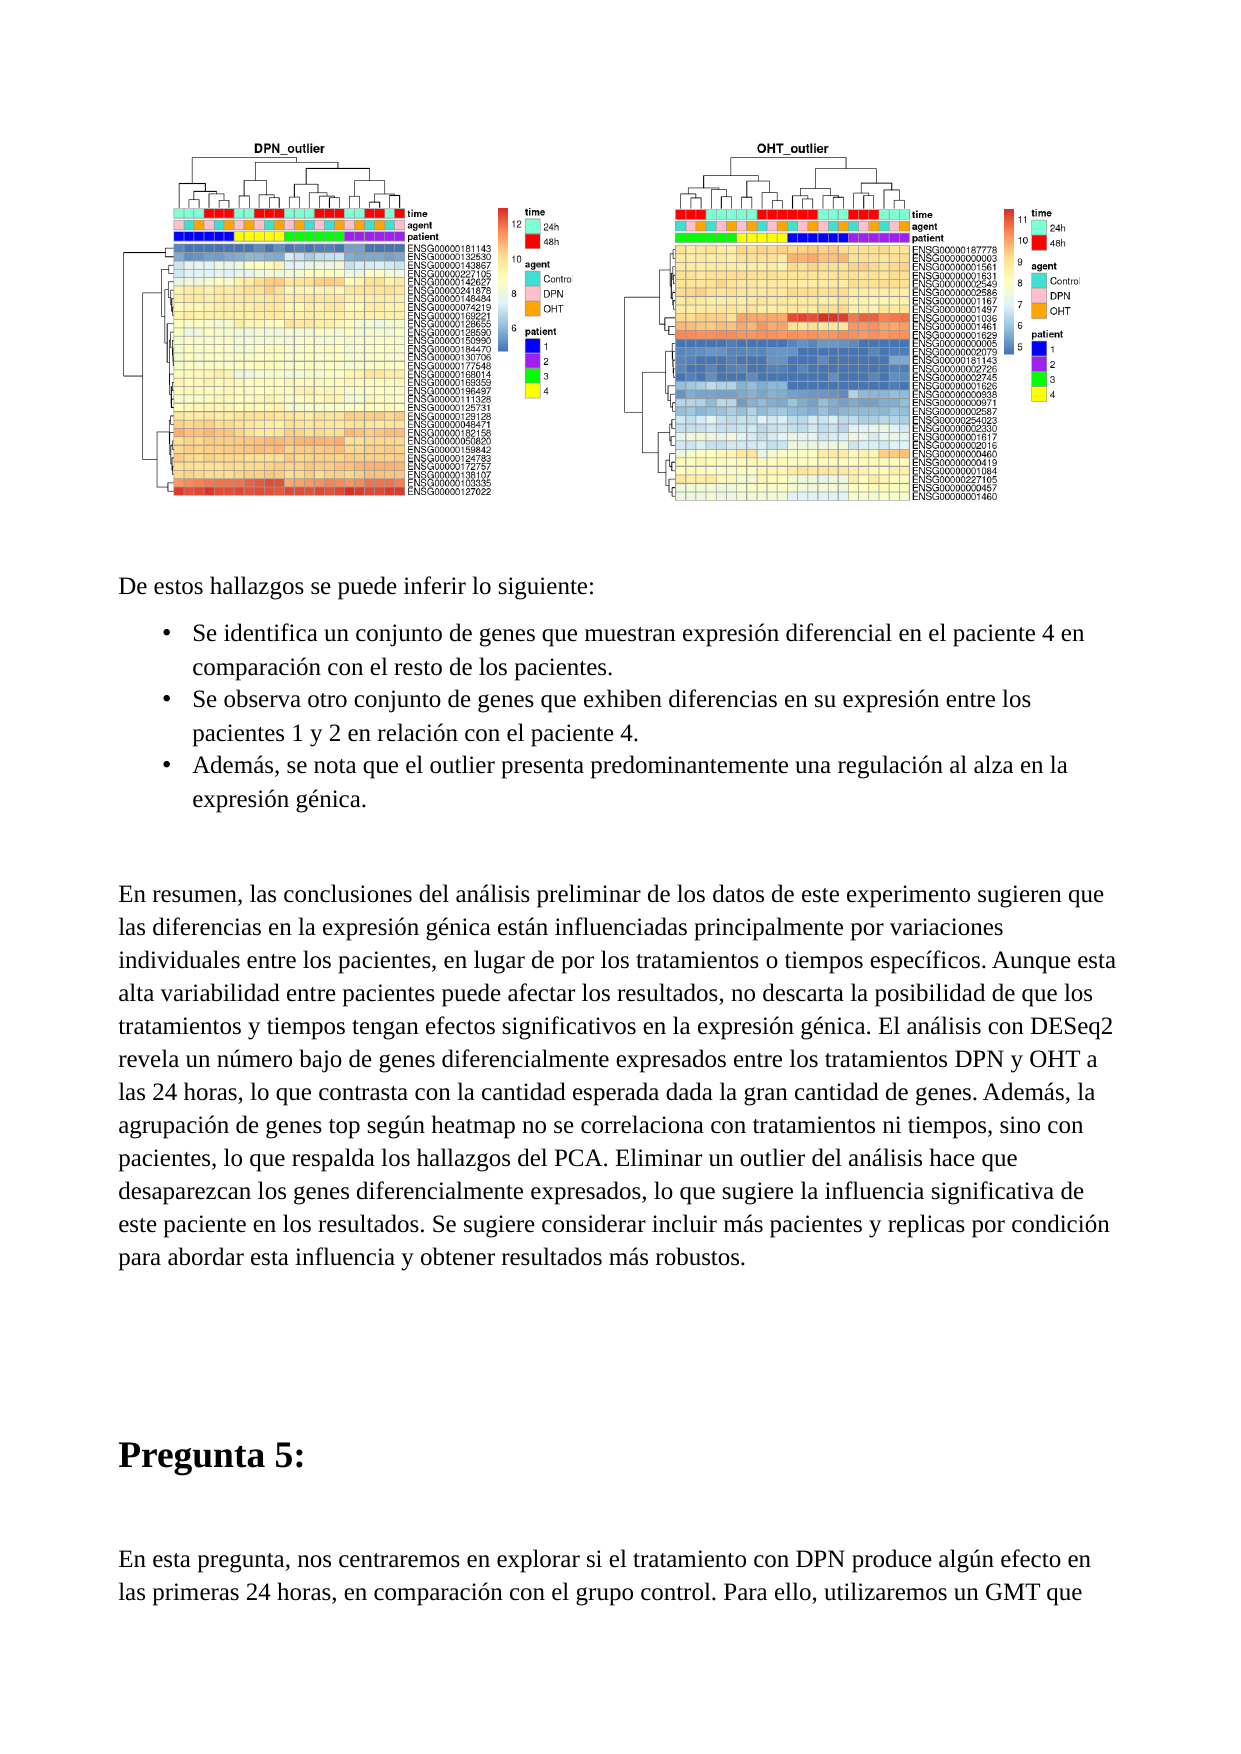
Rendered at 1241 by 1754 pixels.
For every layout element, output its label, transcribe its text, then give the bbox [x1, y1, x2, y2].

list Se observa otro conjunto de genes que exhiben diferencias en su expresión entre los pacientes 1 y 2 en relación con el paciente 4. [162, 684, 1122, 746]
text De estos hallazgos se puede inferir lo siguiente: [118, 571, 1122, 600]
text Pregunta 5: [118, 1432, 1122, 1476]
picture [121, 141, 573, 500]
text En esta pregunta, nos centraremos en explorar si el tratamiento con DPN produce algún efecto en las primeras 24 horas, en comparación con el grupo control. Para ello, utilizaremos un GMT que [118, 1544, 1122, 1606]
list Además, se nota que el outlier presenta predominantemente una regulación al alza en la expresión génica. [162, 751, 1122, 812]
list Se identifica un conjunto de genes que muestran expresión diferencial en el paciente 4 en comparación con el resto de los pacientes. [162, 618, 1122, 680]
picture [622, 141, 1080, 505]
text En resumen, las conclusiones del análisis preliminar de los datos de este experimento sugieren que las diferencias en la expresión génica están influenciadas principalmente por variaciones individuales entre los pacientes, en lugar de por los tratamientos o tiempos específicos. Aunque esta alta variabilidad entre pacientes puede afectar los resultados, no descarta la posibilidad de que los tratamientos y tiempos tengan efectos significativos en la expresión génica. El análisis con DESeq2 revela un número bajo de genes diferencialmente expresados entre los tratamientos DPN y OHT a las 24 horas, lo que contrasta con la cantidad esperada dada la gran cantidad de genes. Además, la agrupación de genes top según heatmap no se correlaciona con tratamientos ni tiempos, sino con pacientes, lo que respalda los hallazgos del PCA. Eliminar un outlier del análisis hace que desaparezcan los genes diferencialmente expresados, lo que sugiere la influencia significativa de este paciente en los resultados. Se sugiere considerar incluir más pacientes y replicas por condición para abordar esta influencia y obtener resultados más robustos. [118, 879, 1122, 1271]
